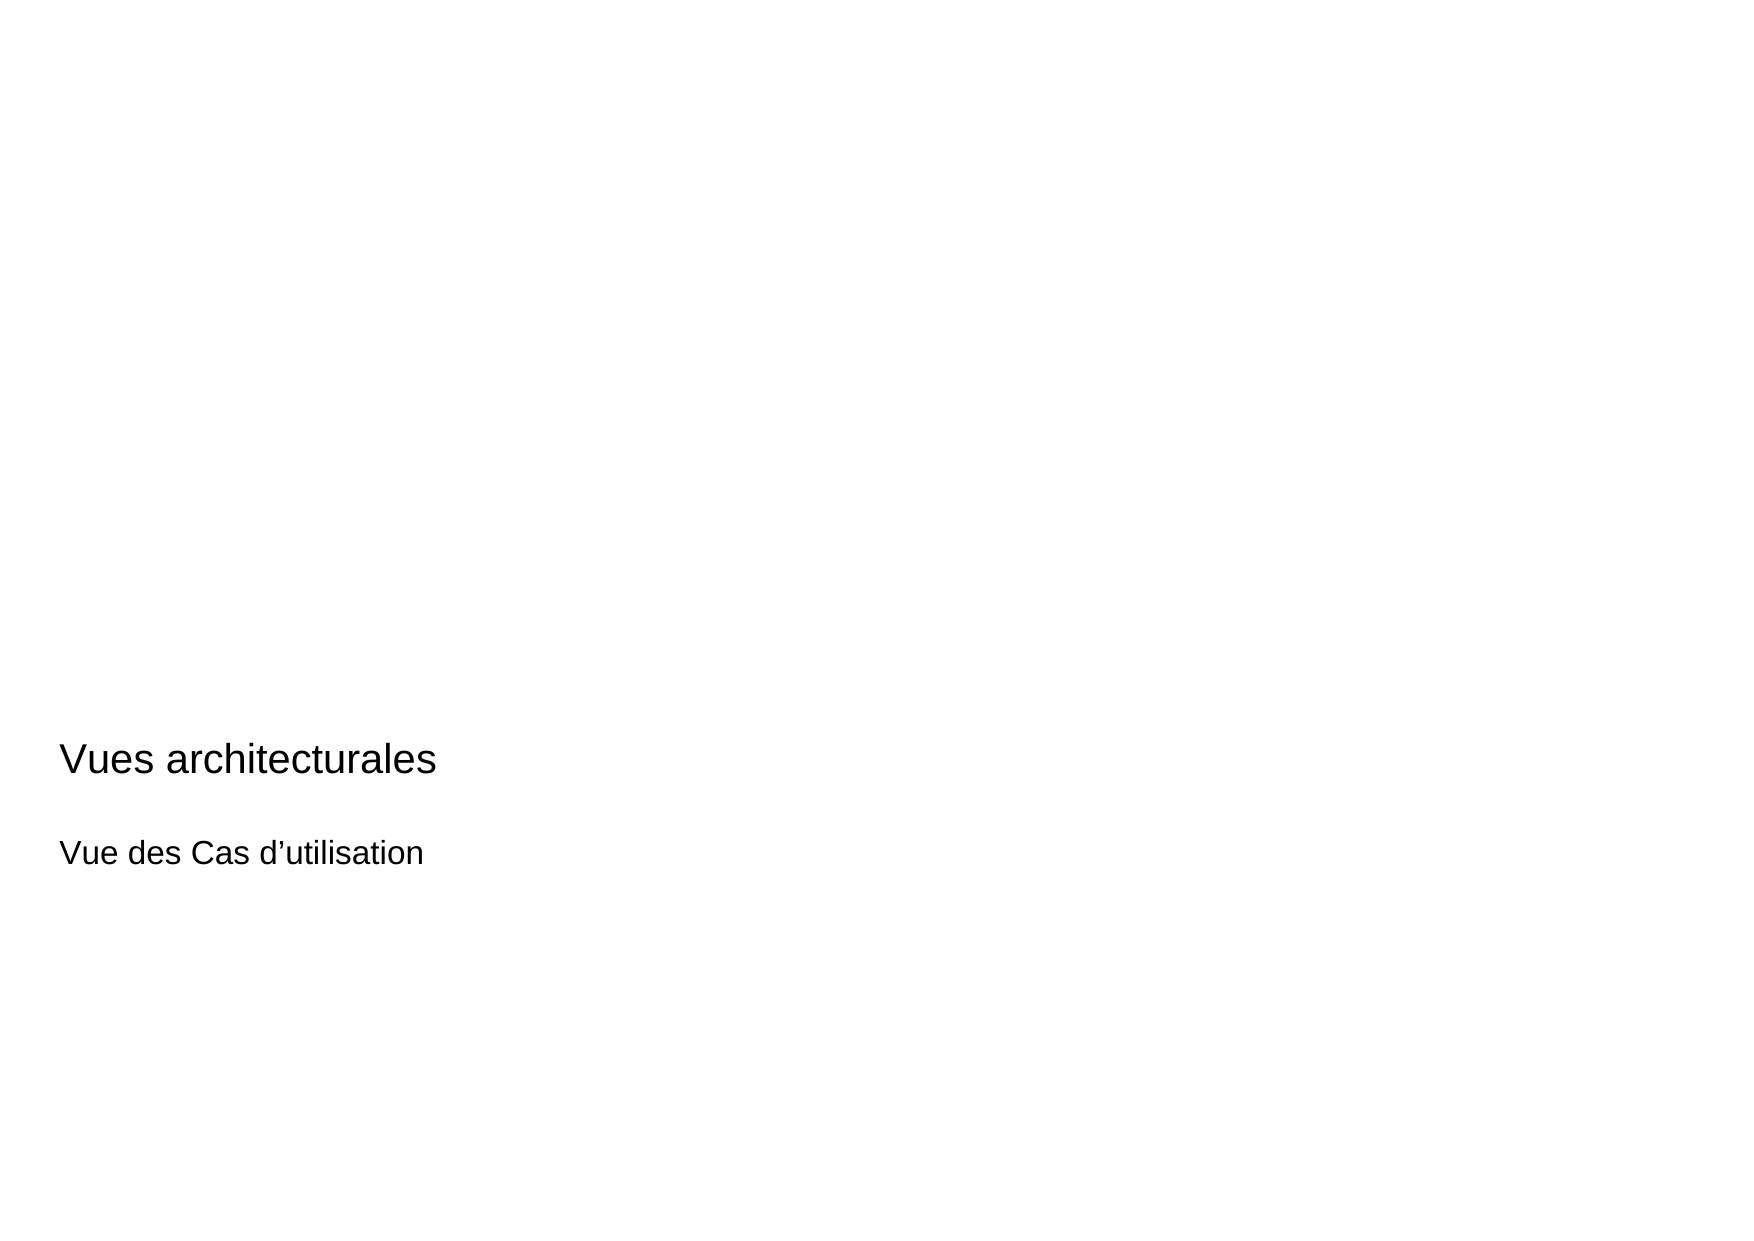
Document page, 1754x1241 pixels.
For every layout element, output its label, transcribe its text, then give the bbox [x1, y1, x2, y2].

subtitle Vue des Cas d’utilisation [59, 833, 1695, 871]
subtitle Vues architecturales [59, 735, 1695, 783]
